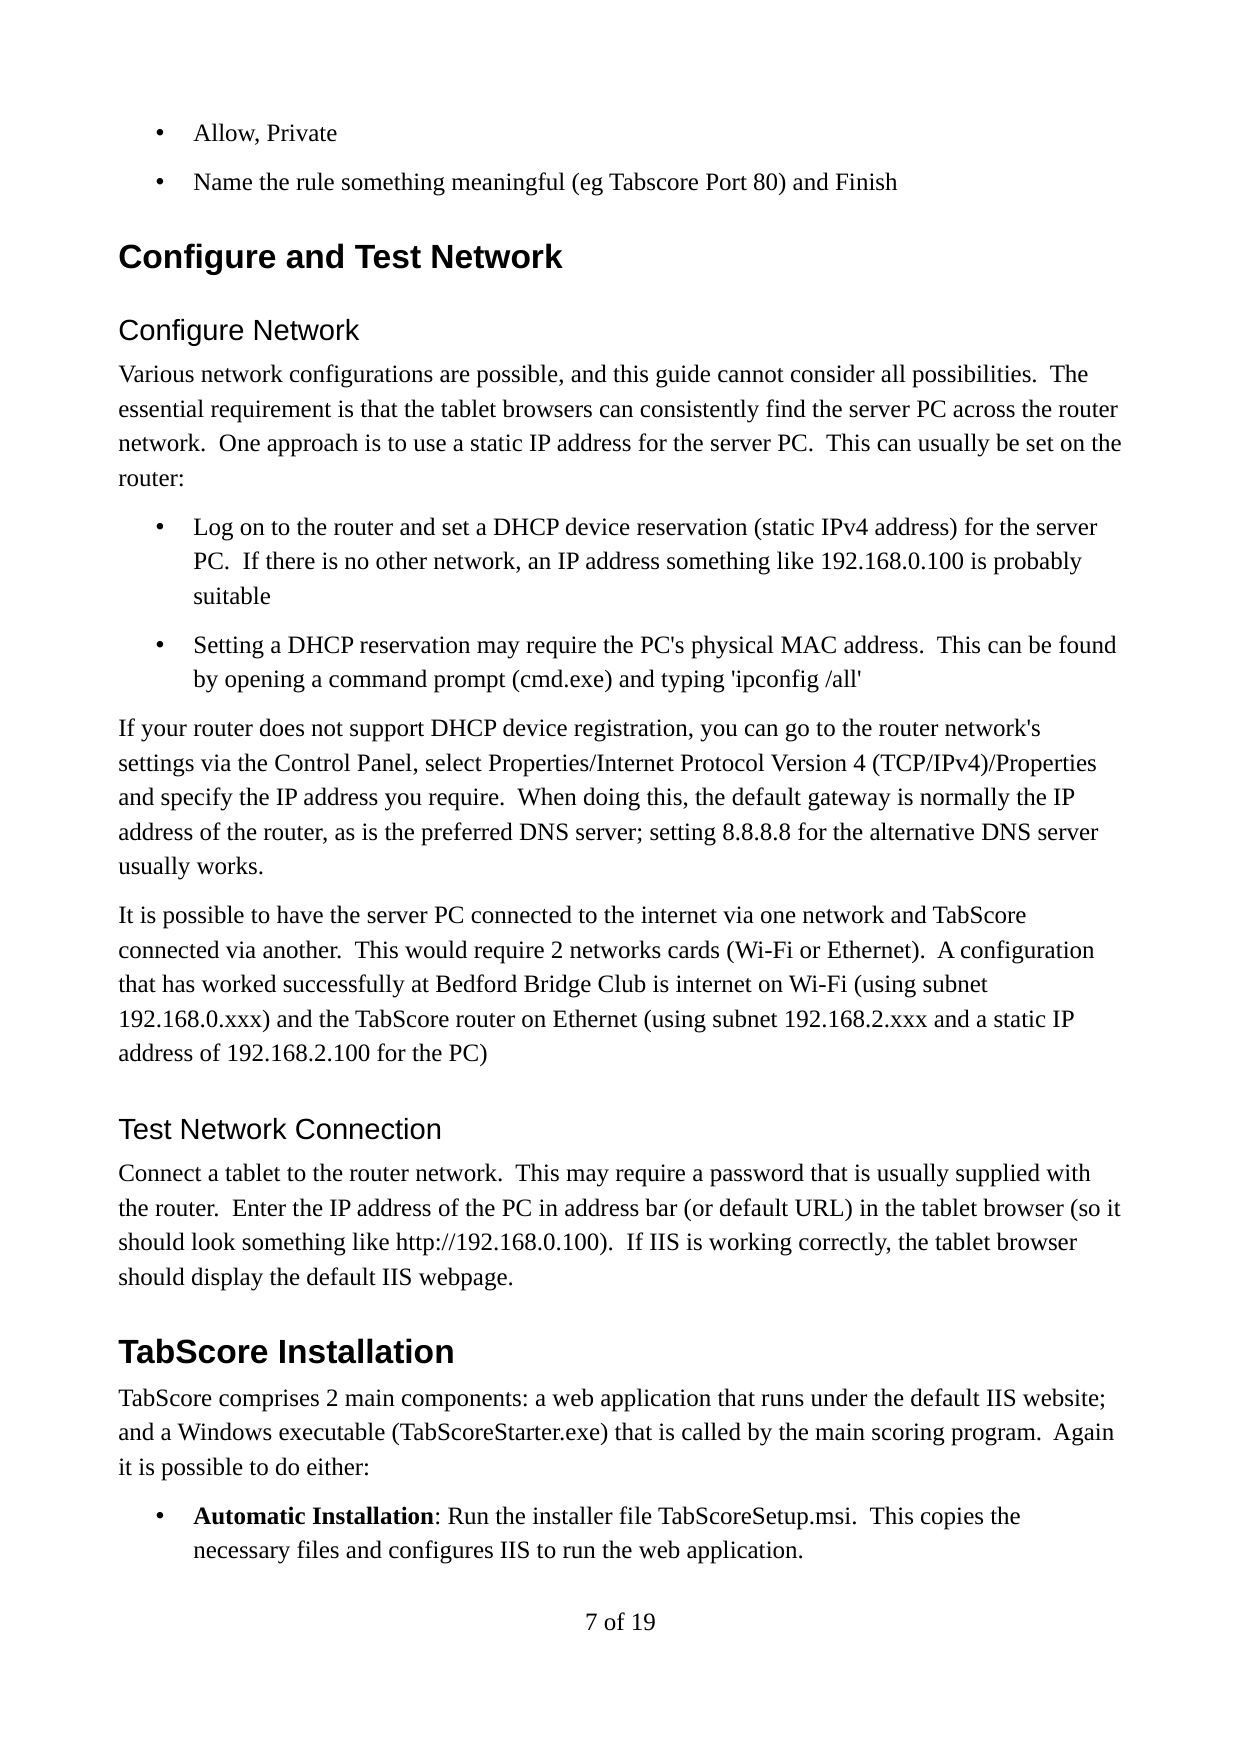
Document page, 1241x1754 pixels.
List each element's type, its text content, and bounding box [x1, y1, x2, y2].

subtitle Configure Network [118, 313, 1122, 347]
list Name the rule something meaningful (eg Tabscore Port 80) and Finish [156, 167, 1122, 196]
text If your router does not support DHCP device registration, you can go to the router network's settings via the Control Panel, select Properties/Internet Protocol Version 4 (TCP/IPv4)/Properties and specify the IP address you require. When doing this, the default gateway is normally the IP address of the router, as is the preferred DNS server; setting 8.8.8.8 for the alternative DNS server usually works. [118, 713, 1122, 880]
list Allow, Private [156, 118, 1122, 147]
list Automatic Installation: Run the installer file TabScoreSetup.msi. This copies the necessary files and configures IIS to run the web application. [156, 1501, 1122, 1564]
subtitle Configure and Test Network [118, 237, 1122, 276]
text TabScore comprises 2 main components: a web application that runs under the default IIS website; and a Windows executable (TabScoreStarter.exe) that is called by the main scoring program. Again it is possible to do either: [118, 1383, 1122, 1481]
list Log on to the router and set a DHCP device reservation (static IPv4 address) for the server PC. If there is no other network, an IP address something like 192.168.0.100 is probably suitable [156, 512, 1122, 609]
subtitle Test Network Connection [118, 1112, 1122, 1146]
text It is possible to have the server PC connected to the internet via one network and TabScore connected via another. This would require 2 networks cards (Wi-Fi or Ethernet). A configuration that has worked successfully at Bedford Bridge Club is internet on Wi-Fi (using subnet 192.168.0.xxx) and the TabScore router on Ethernet (using subnet 192.168.2.xxx and a static IP address of 192.168.2.100 for the PC) [118, 900, 1122, 1067]
subtitle TabScore Installation [118, 1332, 1122, 1370]
text Connect a tablet to the router network. This may require a password that is usually supplied with the router. Enter the IP address of the PC in address bar (or default URL) in the tablet browser (so it should look something like http://192.168.0.100). If IIS is working correctly, the tablet browser should display the default IIS webpage. [118, 1158, 1122, 1291]
list Setting a DHCP reservation may require the PC's physical MAC address. This can be found by opening a command prompt (cmd.exe) and typing 'ipconfig /all' [156, 630, 1122, 693]
text Various network configurations are possible, and this guide cannot consider all possibilities. The essential requirement is that the tablet browsers can consistently find the server PC across the router network. One approach is to use a static IP address for the server PC. This can usually be set on the router: [118, 359, 1122, 491]
